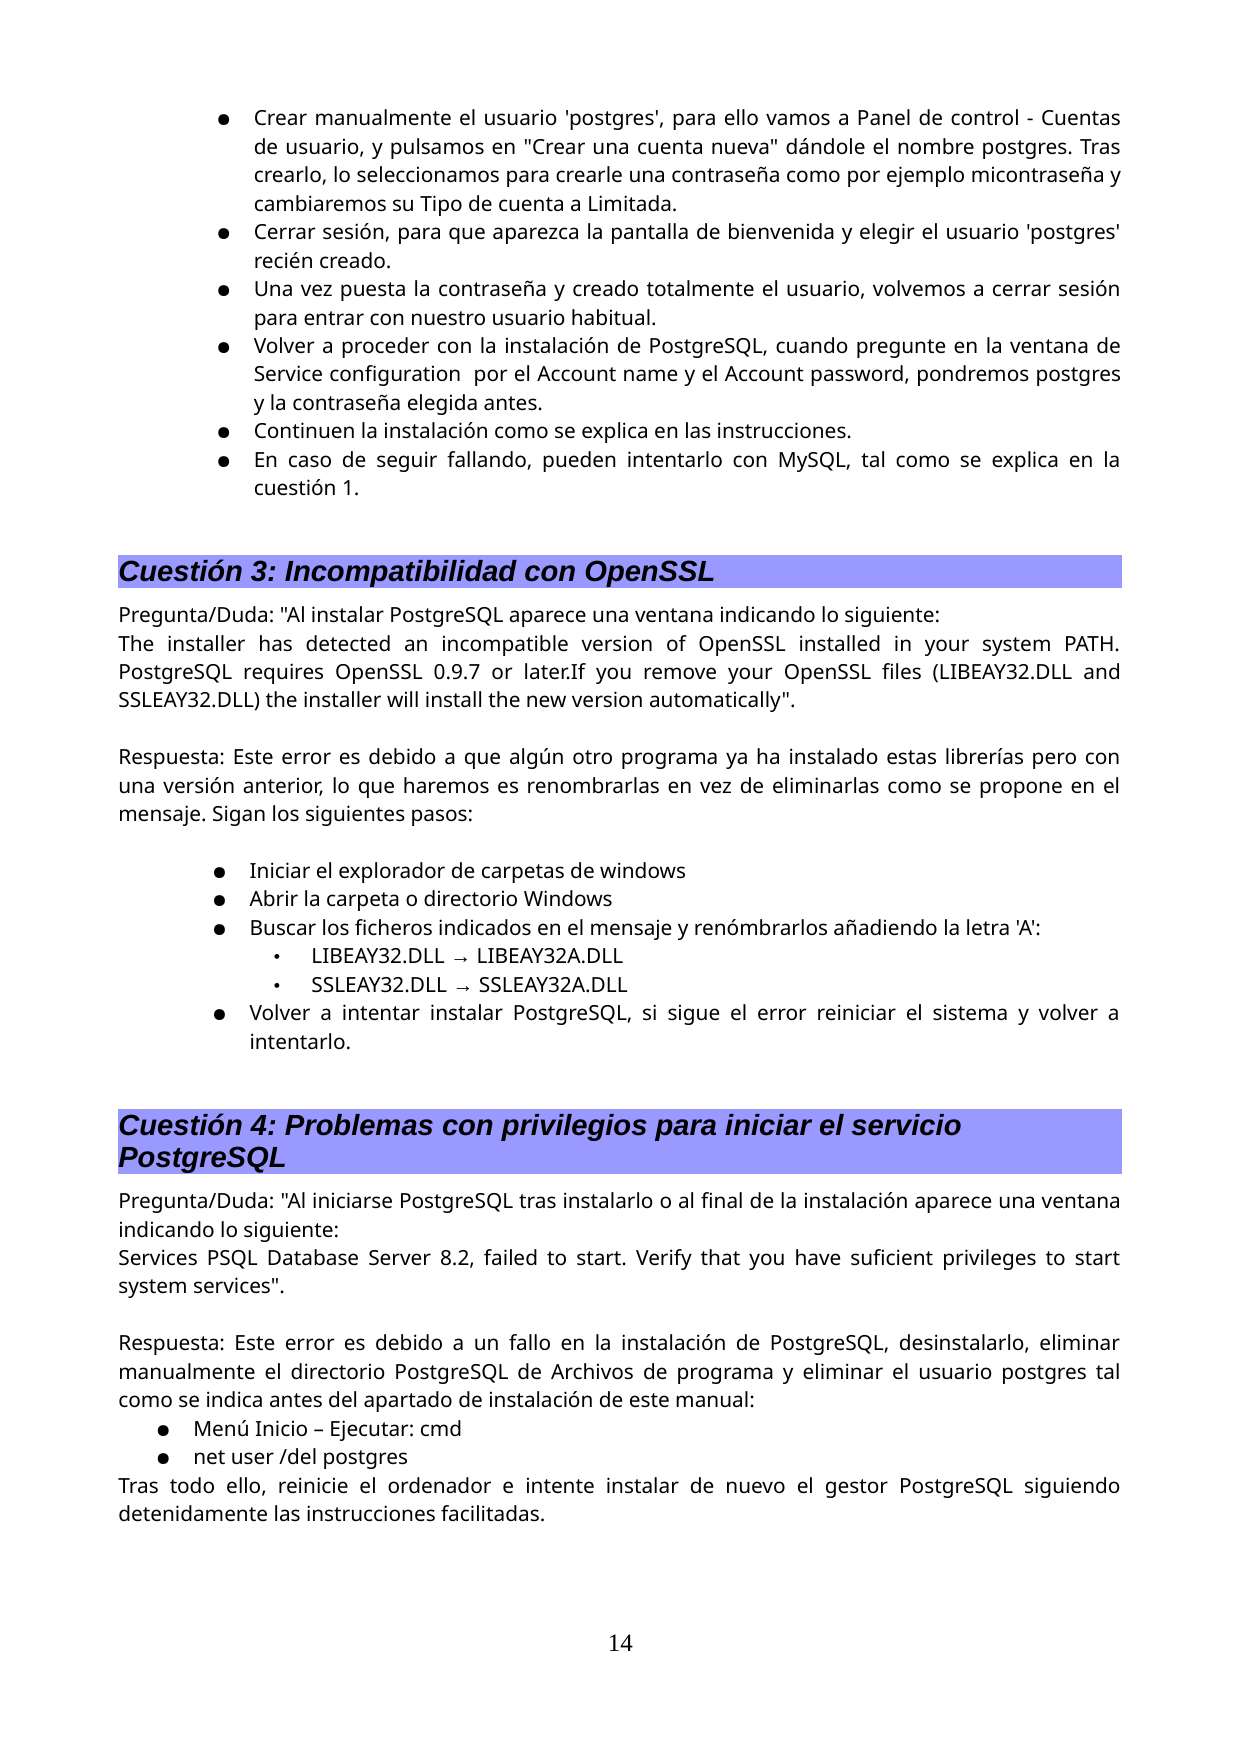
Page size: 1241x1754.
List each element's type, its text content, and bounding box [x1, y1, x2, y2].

list Cerrar sesión, para que aparezca la pantalla de bienvenida y elegir el usuario 'postgres' recién creado. [216, 217, 1122, 274]
text The installer has detected an incompatible version of OpenSSL installed in your system PATH. PostgreSQL requires OpenSSL 0.9.7 or later.If you remove your OpenSSL files (LIBEAY32.DLL and SSLEAY32.DLL) the installer will install the new version automatically". [118, 629, 1122, 714]
list Volver a intentar instalar PostgreSQL, si sigue el error reiniciar el sistema y volver a intentarlo. [243, 998, 1122, 1055]
list Iniciar el explorador de carpetas de windows [243, 856, 1122, 884]
text Tras todo ello, reinicie el ordenador e intente instalar de nuevo el gestor PostgreSQL siguiendo detenidamente las instrucciones facilitadas. [118, 1471, 1122, 1528]
subtitle Cuestión 4: Problemas con privilegios para iniciar el servicio PostgreSQL [118, 1109, 1122, 1174]
subtitle Cuestión 3: Incompatibilidad con OpenSSL [118, 555, 1122, 588]
list Abrir la carpeta o directorio Windows [243, 884, 1122, 913]
list En caso de seguir fallando, pueden intentarlo con MySQL, tal como se explica en la cuestión 1. [216, 445, 1122, 502]
list net user /del postgres [156, 1442, 1122, 1471]
list Buscar los ficheros indicados en el mensaje y renómbrarlos añadiendo la letra 'A': [243, 913, 1122, 941]
text Services PSQL Database Server 8.2, failed to start. Verify that you have suficient privileges to start system services". [118, 1243, 1122, 1300]
text Respuesta: Este error es debido a un fallo en la instalación de PostgreSQL, desinstalarlo, eliminar manualmente el directorio PostgreSQL de Archivos de programa y eliminar el usuario postgres tal como se indica antes del apartado de instalación de este manual: [118, 1328, 1122, 1414]
list Volver a proceder con la instalación de PostgreSQL, cuando pregunte en la ventana de Service configuration por el Account name y el Account password, pondremos postgres y la contraseña elegida antes. [216, 331, 1122, 416]
list LIBEAY32.DLL → LIBEAY32A.DLL [274, 941, 1122, 970]
list Continuen la instalación como se explica en las instrucciones. [216, 416, 1122, 445]
text Respuesta: Este error es debido a que algún otro programa ya ha instalado estas librerías pero con una versión anterior, lo que haremos es renombrarlas en vez de eliminarlas como se propone en el mensaje. Sigan los siguientes pasos: [118, 742, 1122, 828]
text Pregunta/Duda: "Al iniciarse PostgreSQL tras instalarlo o al final de la instalación aparece una ventana indicando lo siguiente: [118, 1186, 1122, 1243]
list SSLEAY32.DLL → SSLEAY32A.DLL [274, 970, 1122, 998]
text Pregunta/Duda: "Al instalar PostgreSQL aparece una ventana indicando lo siguiente: [118, 600, 1122, 629]
list Crear manualmente el usuario 'postgres', para ello vamos a Panel de control - Cuentas de usuario, y pulsamos en "Crear una cuenta nueva" dándole el nombre postgres. Tras crearlo, lo seleccionamos para crearle una contraseña como por ejemplo micontraseña y cambiaremos su Tipo de cuenta a Limitada. [216, 103, 1122, 217]
list Una vez puesta la contraseña y creado totalmente el usuario, volvemos a cerrar sesión para entrar con nuestro usuario habitual. [216, 274, 1122, 331]
list Menú Inicio – Ejecutar: cmd [156, 1414, 1122, 1442]
